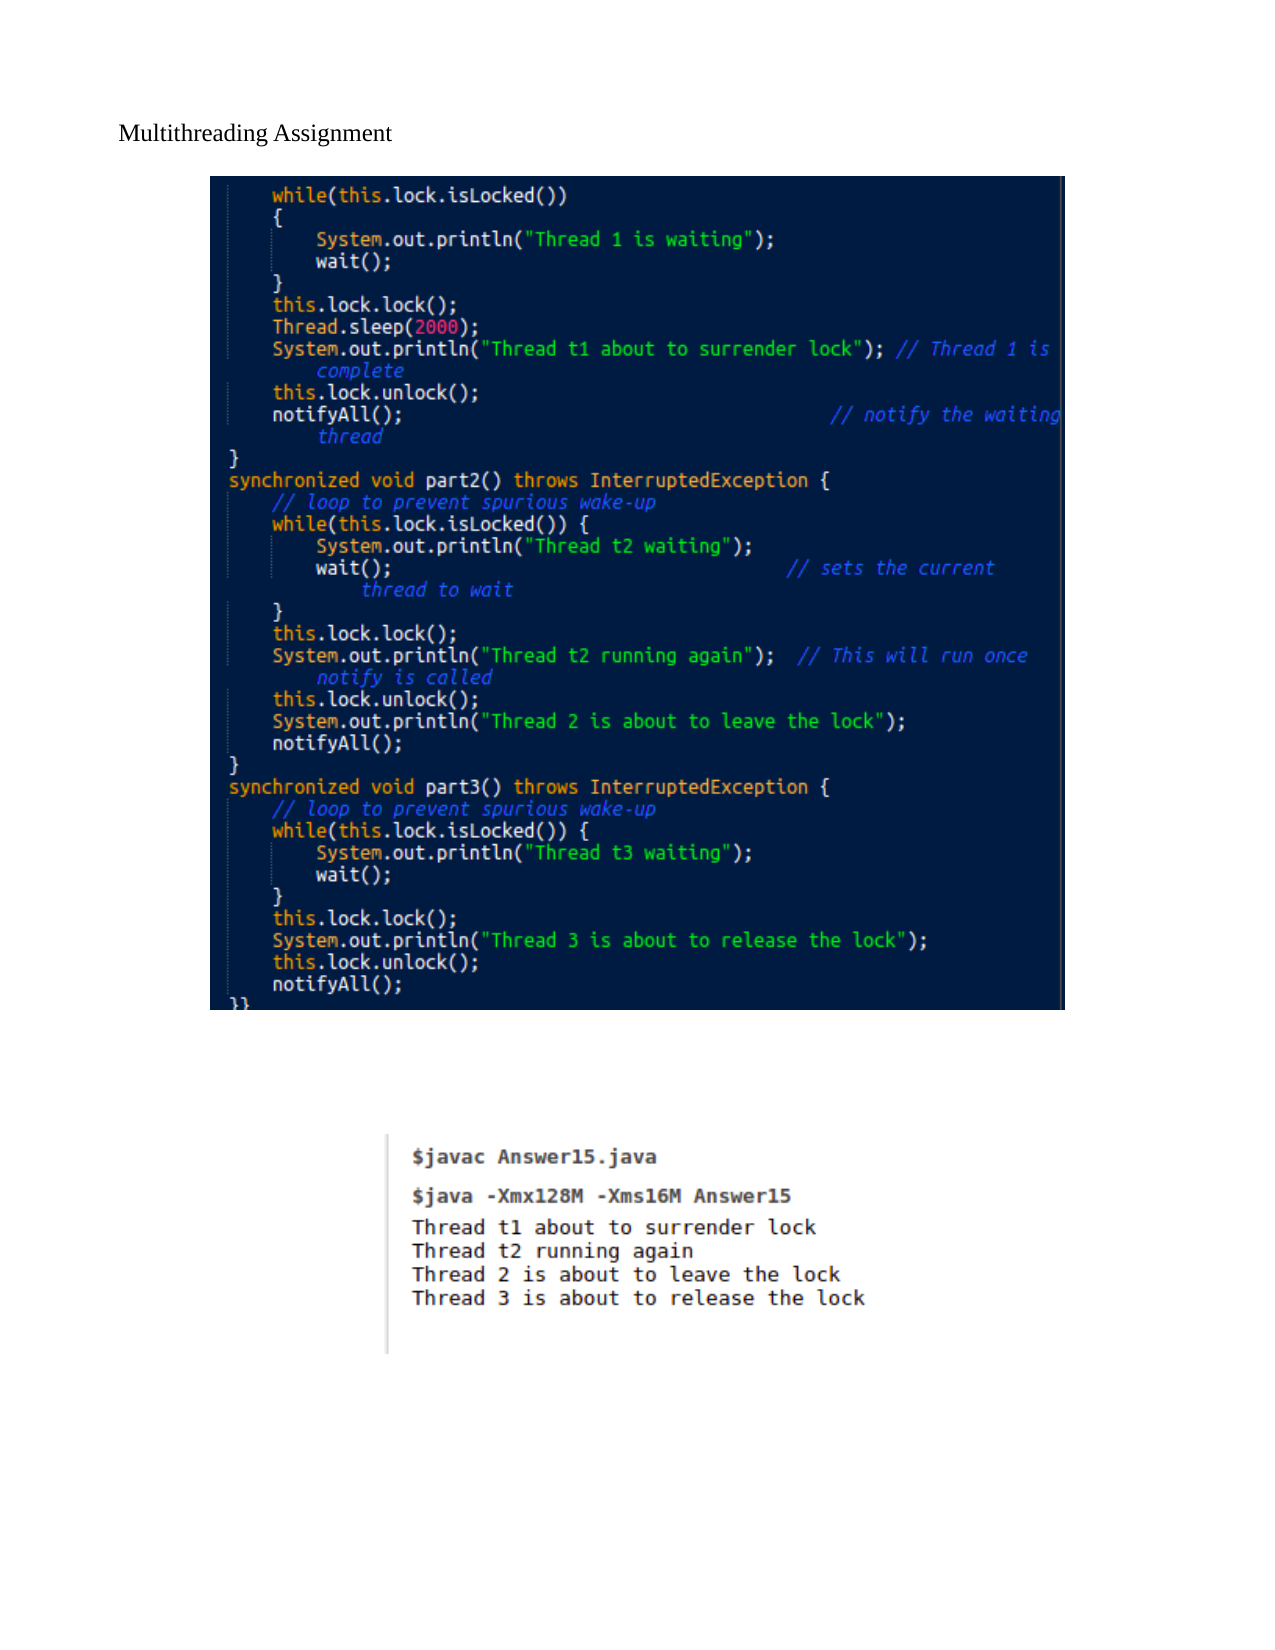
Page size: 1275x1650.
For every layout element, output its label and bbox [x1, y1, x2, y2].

picture [384, 1134, 891, 1354]
picture [210, 176, 1065, 1010]
